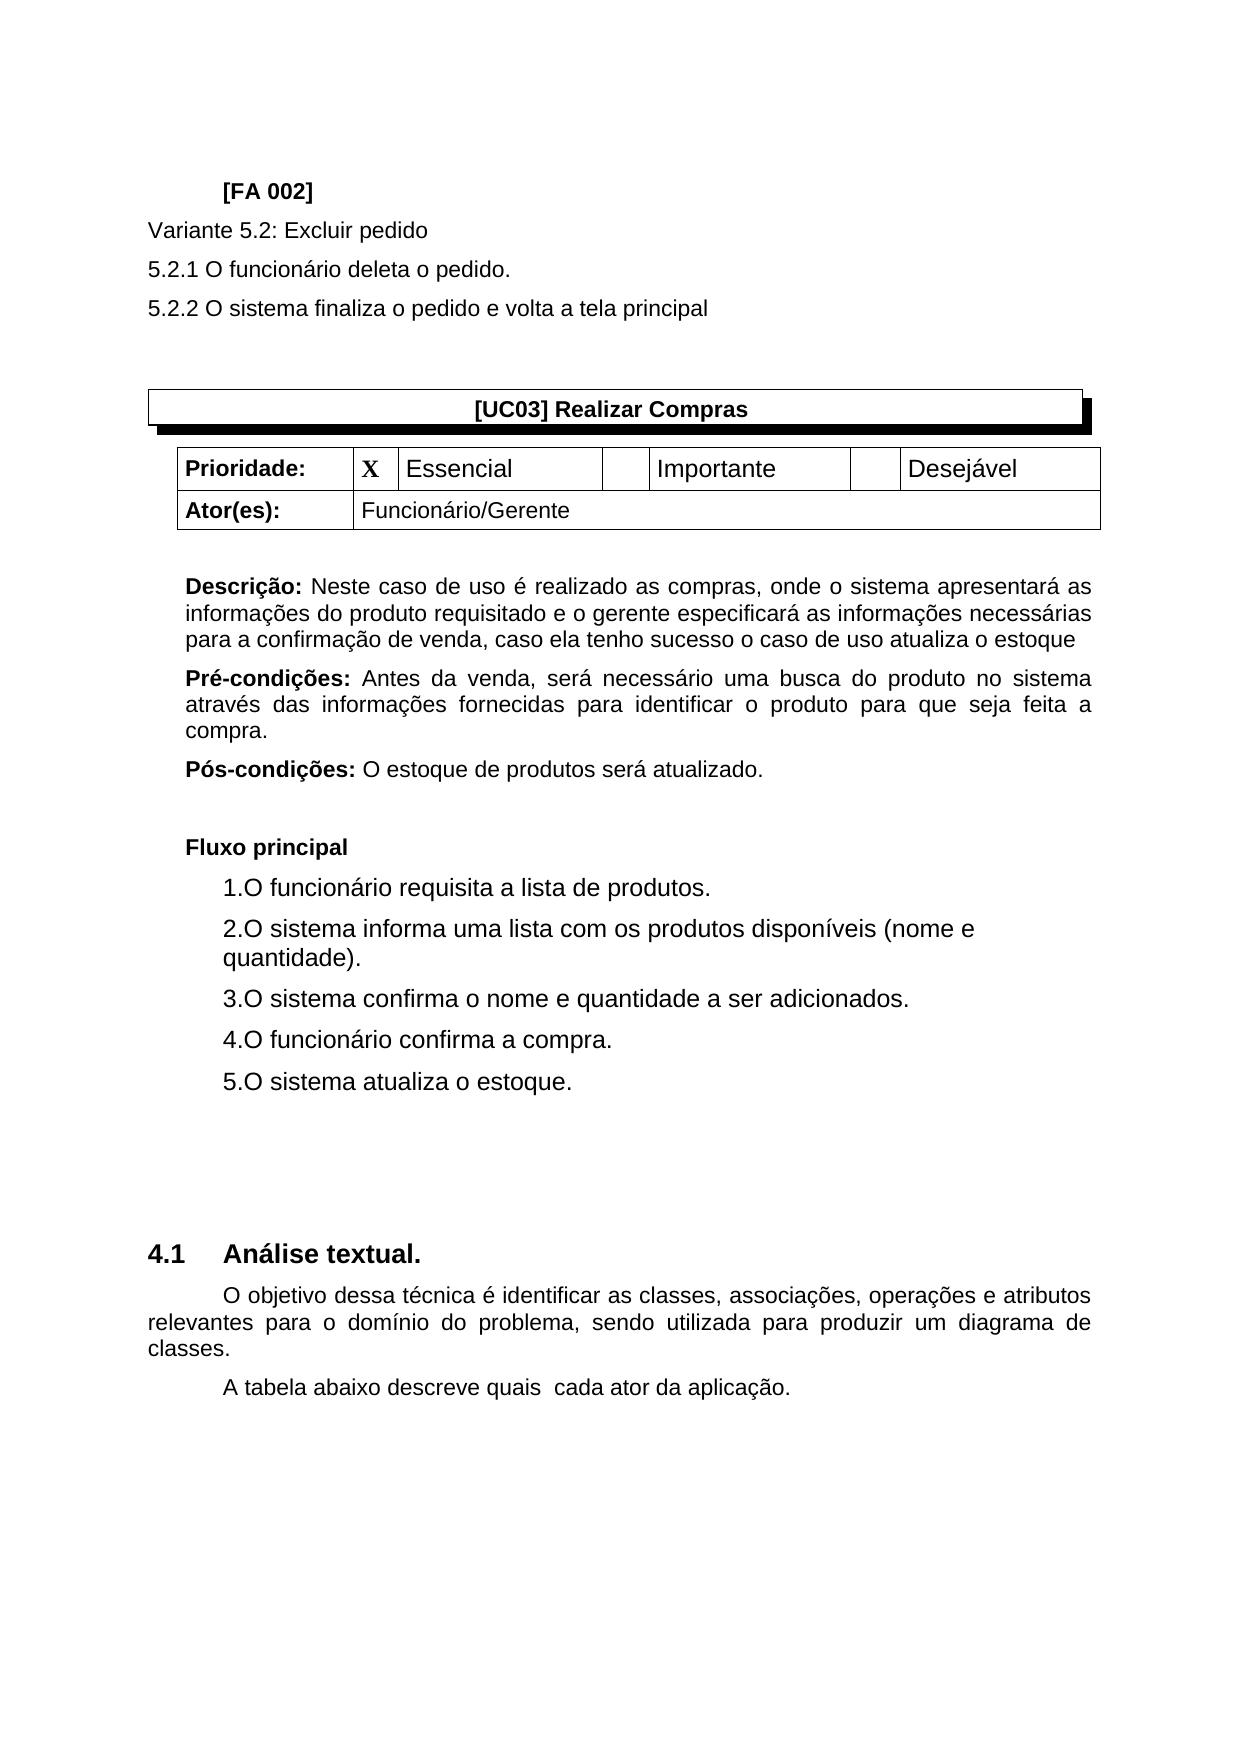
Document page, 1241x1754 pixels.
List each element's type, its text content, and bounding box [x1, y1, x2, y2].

text Pós-condições: O estoque de produtos será atualizado. [185, 756, 1092, 783]
table_header Prioridade: [178, 448, 353, 489]
table_cell Ator(es): [178, 491, 353, 529]
table_header X [354, 448, 398, 489]
text 1.O funcionário requisita a lista de produtos. [223, 873, 1092, 902]
text 5.O sistema atualiza o estoque. [223, 1067, 1092, 1095]
table_header Essencial [399, 448, 602, 489]
text 4.O funcionário confirma a compra. [223, 1025, 1092, 1054]
text O objetivo dessa técnica é identificar as classes, associações, operações e atributos relevantes para o domínio do problema, sendo utilizada para produzir um diagrama de classes. [148, 1282, 1092, 1361]
table_header [603, 448, 649, 489]
text Descrição: Neste caso de uso é realizado as compras, onde o sistema apresentará as informações do produto requisitado e o gerente especificará as informações necessárias para a confirmação de venda, caso ela tenho sucesso o caso de uso atualiza o estoque [185, 573, 1092, 652]
text Variante 5.2: Excluir pedido [148, 217, 1092, 243]
text 2.O sistema informa uma lista com os produtos disponíveis (nome e quantidade). [223, 914, 1092, 972]
table_header Importante [650, 448, 850, 489]
text 3.O sistema confirma o nome e quantidade a ser adicionados. [223, 984, 1092, 1013]
text Fluxo principal [185, 834, 1092, 860]
text 5.2.1 O funcionário deleta o pedido. [148, 256, 1092, 282]
text A tabela abaixo descreve quais cada ator da aplicação. [148, 1374, 1092, 1400]
text 5.2.2 O sistema finaliza o pedido e volta a tela principal [148, 294, 1092, 321]
text [UC03] Realizar Compras [149, 390, 1082, 424]
text [FA 002] [223, 178, 1092, 204]
table_cell Funcionário/Gerente [354, 491, 1100, 529]
table_header Desejável [901, 448, 1100, 489]
text Pré-condições: Antes da venda, será necessário uma busca do produto no sistema através das informações fornecidas para identificar o produto para que seja feita a compra. [185, 665, 1092, 744]
table_header [851, 448, 900, 489]
subtitle Análise textual. [148, 1238, 1092, 1269]
